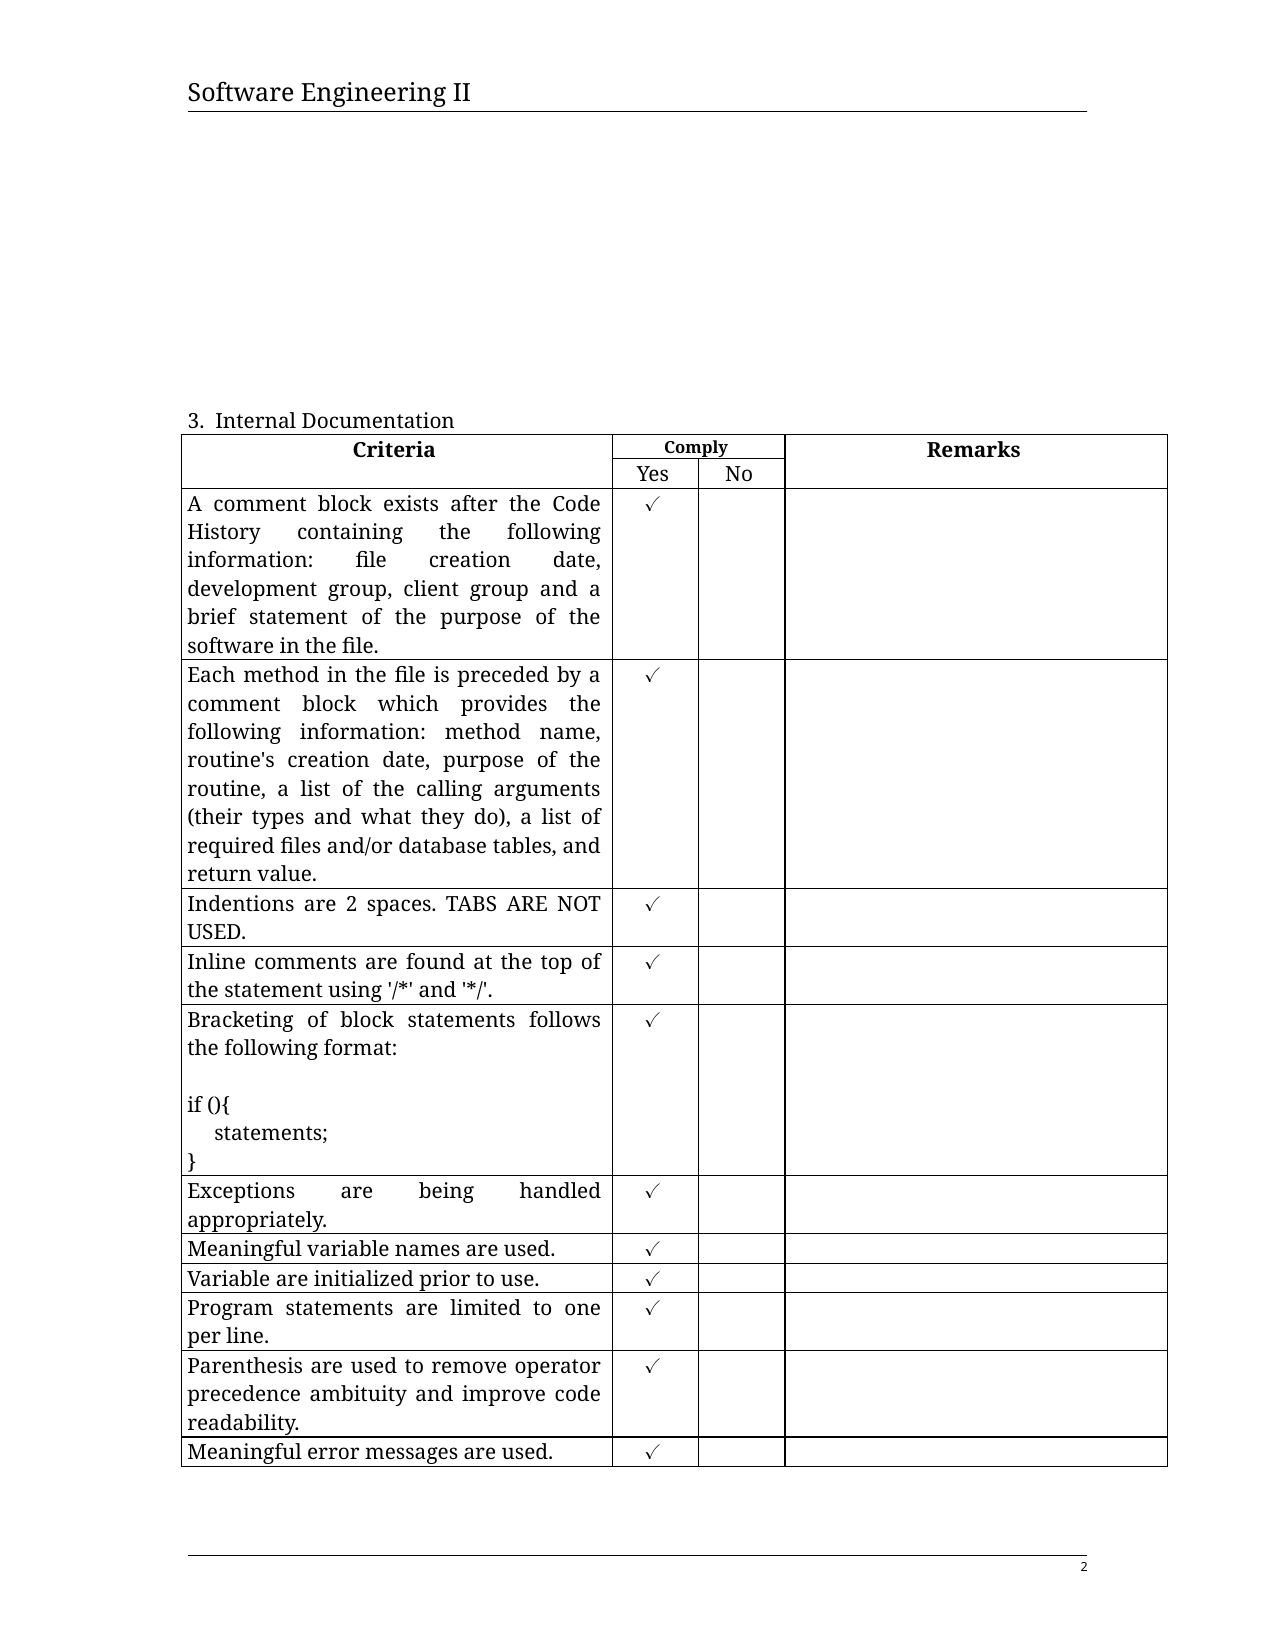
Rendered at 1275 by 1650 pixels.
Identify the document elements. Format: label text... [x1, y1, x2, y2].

table_cell [699, 1176, 784, 1233]
table_cell [786, 1234, 1167, 1263]
table_cell ✓ [613, 1438, 698, 1466]
table_cell [699, 489, 784, 659]
table_cell [786, 660, 1167, 888]
table_cell Inline comments are found at the top of the statement using '/*' and '*/'. [182, 947, 612, 1004]
table_header Criteria [182, 435, 612, 488]
table_cell ✓ [613, 489, 698, 659]
table_cell [786, 489, 1167, 659]
table_cell [699, 1351, 784, 1436]
table_cell ✓ [613, 889, 698, 946]
table_cell ✓ [613, 1293, 698, 1350]
table_cell [699, 660, 784, 888]
table_cell [699, 1438, 784, 1466]
table_cell ✓ [613, 947, 698, 1004]
text 3. Internal Documentation [187, 406, 1087, 434]
table_cell Each method in the file is preceded by a comment block which provides the following information: method name, routine's creation date, purpose of the routine, a list of the calling arguments (their types and what they do), a list of required files and/or database tables, and return value. [182, 660, 612, 888]
table_cell ✓ [613, 660, 698, 888]
table_cell [699, 889, 784, 946]
table_cell [786, 1351, 1167, 1436]
table_cell Exceptions are being handled appropriately. [182, 1176, 612, 1233]
table_cell Bracketing of block statements follows the following format: if (){ statements; } [182, 1005, 612, 1175]
table_cell [786, 1293, 1167, 1350]
table_header Remarks [786, 435, 1167, 488]
table_cell [699, 1264, 784, 1292]
table_cell [699, 1293, 784, 1350]
table_cell No [699, 459, 784, 488]
table_cell Meaningful variable names are used. [182, 1234, 612, 1263]
table_cell ✓ [613, 1176, 698, 1233]
table_cell [699, 1234, 784, 1263]
table_cell ✓ [613, 1234, 698, 1263]
table_cell Meaningful error messages are used. [182, 1438, 612, 1466]
table_cell Yes [613, 459, 698, 488]
table_cell ✓ [613, 1264, 698, 1292]
table_cell A comment block exists after the Code History containing the following information: file creation date, development group, client group and a brief statement of the purpose of the software in the file. [182, 489, 612, 659]
table_cell [786, 1176, 1167, 1233]
table_cell [699, 1005, 784, 1175]
table_cell [786, 947, 1167, 1004]
table_cell [786, 889, 1167, 946]
table_cell [699, 947, 784, 1004]
table_cell [786, 1005, 1167, 1175]
table_cell [786, 1438, 1167, 1466]
table_cell Variable are initialized prior to use. [182, 1264, 612, 1292]
table_cell ✓ [613, 1351, 698, 1436]
table_cell Indentions are 2 spaces. TABS ARE NOT USED. [182, 889, 612, 946]
table_header Comply [613, 435, 784, 458]
table_cell ✓ [613, 1005, 698, 1175]
table_cell [786, 1264, 1167, 1292]
table_cell Program statements are limited to one per line. [182, 1293, 612, 1350]
table_cell Parenthesis are used to remove operator precedence ambituity and improve code readability. [182, 1351, 612, 1436]
